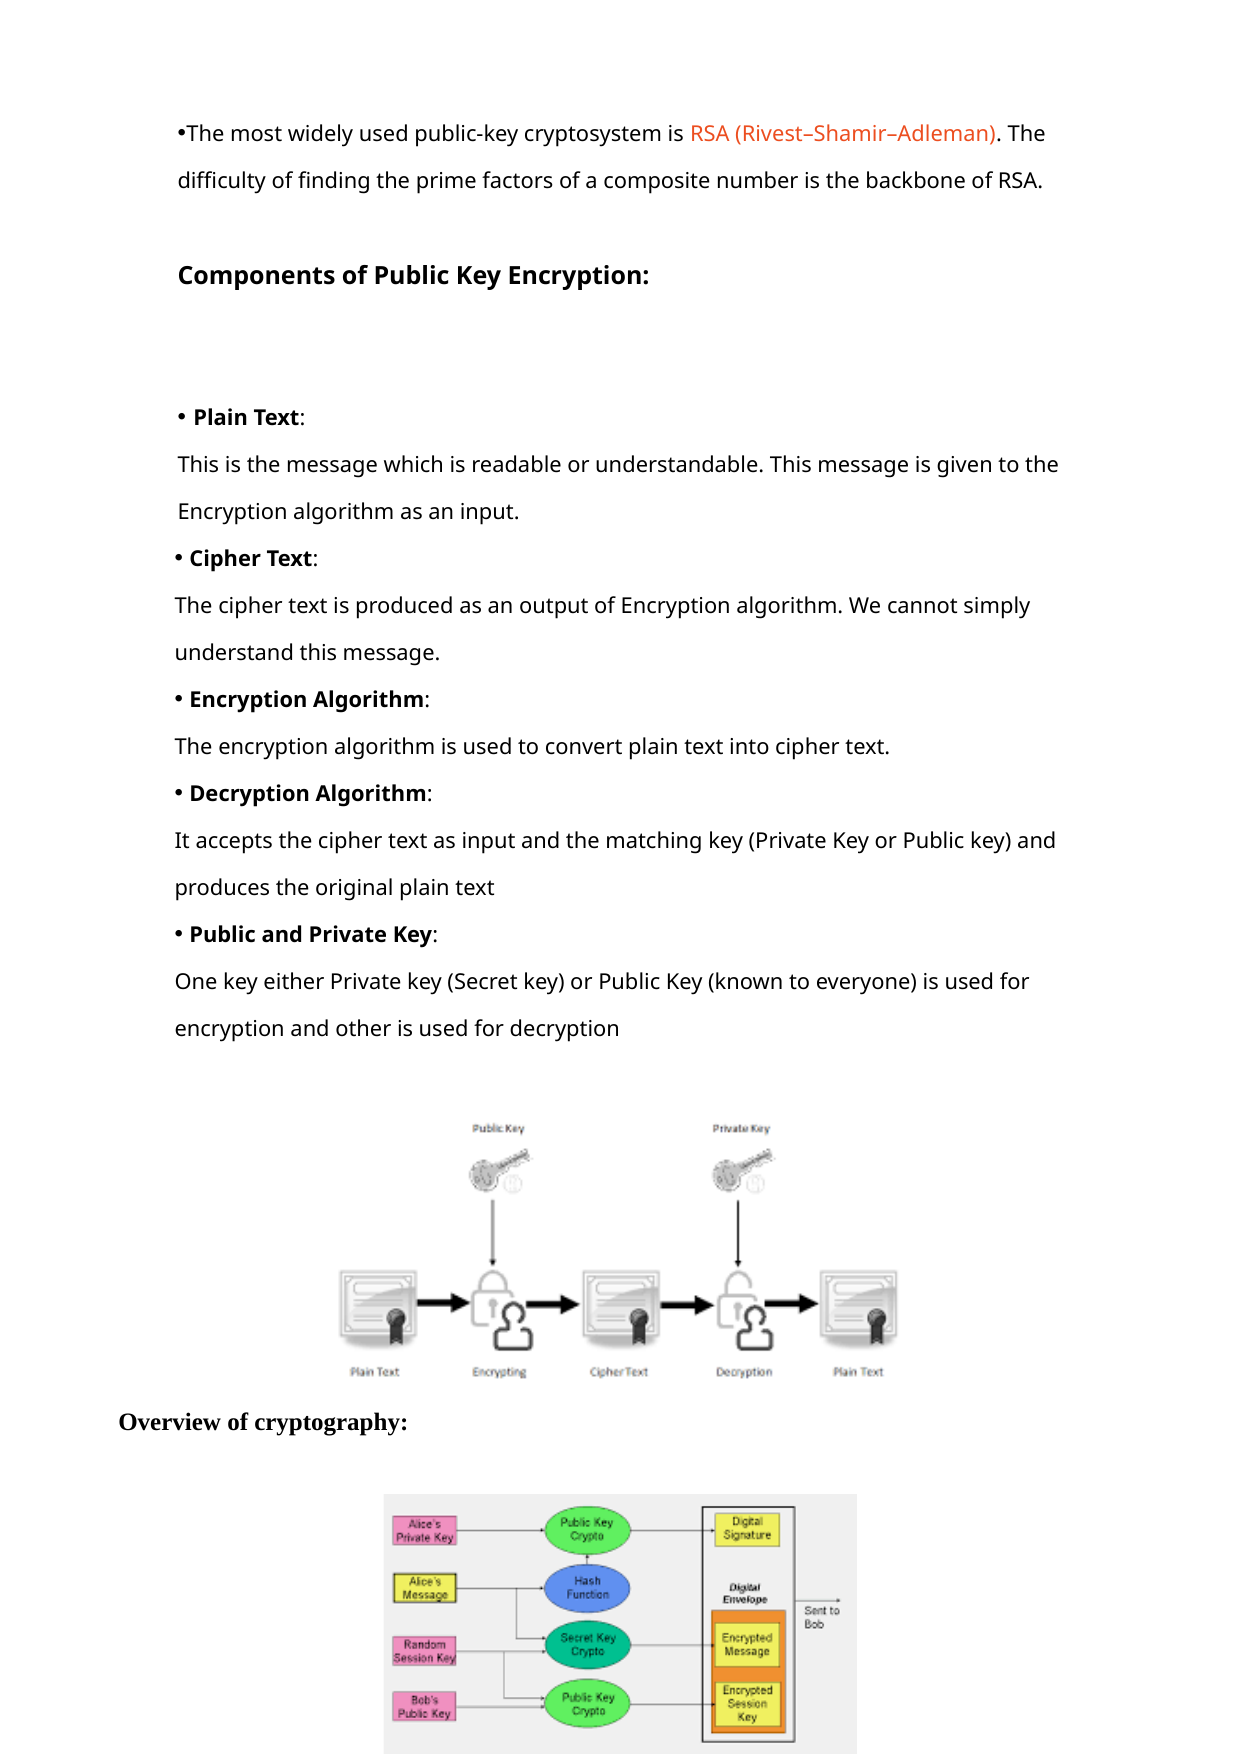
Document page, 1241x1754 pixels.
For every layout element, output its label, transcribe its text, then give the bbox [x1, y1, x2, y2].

text Overview of cryptography: [118, 1407, 1122, 1436]
picture [383, 1494, 857, 1754]
list Decryption Algorithm: It accepts the cipher text as input and the matching key (Private Key or Public key) and produces the original plain text [174, 778, 1122, 902]
text Components of Public Key Encryption: [177, 257, 1122, 292]
list Public and Private Key: One key either Private key (Secret key) or Public Key (known to everyone) is used for encryption and other is used for decryption [174, 919, 1122, 1043]
picture [328, 1105, 912, 1397]
list Plain Text: This is the message which is readable or understandable. This message is given to the Encryption algorithm as an input. [177, 402, 1122, 526]
list The most widely used public-key cryptosystem is RSA (Rivest–Shamir–Adleman). The difficulty of finding the prime factors of a composite number is the backbone of RSA. [177, 118, 1122, 195]
list Encryption Algorithm: The encryption algorithm is used to convert plain text into cipher text. [174, 684, 1122, 761]
list Cipher Text: The cipher text is produced as an output of Encryption algorithm. We cannot simply understand this message. [174, 543, 1122, 667]
